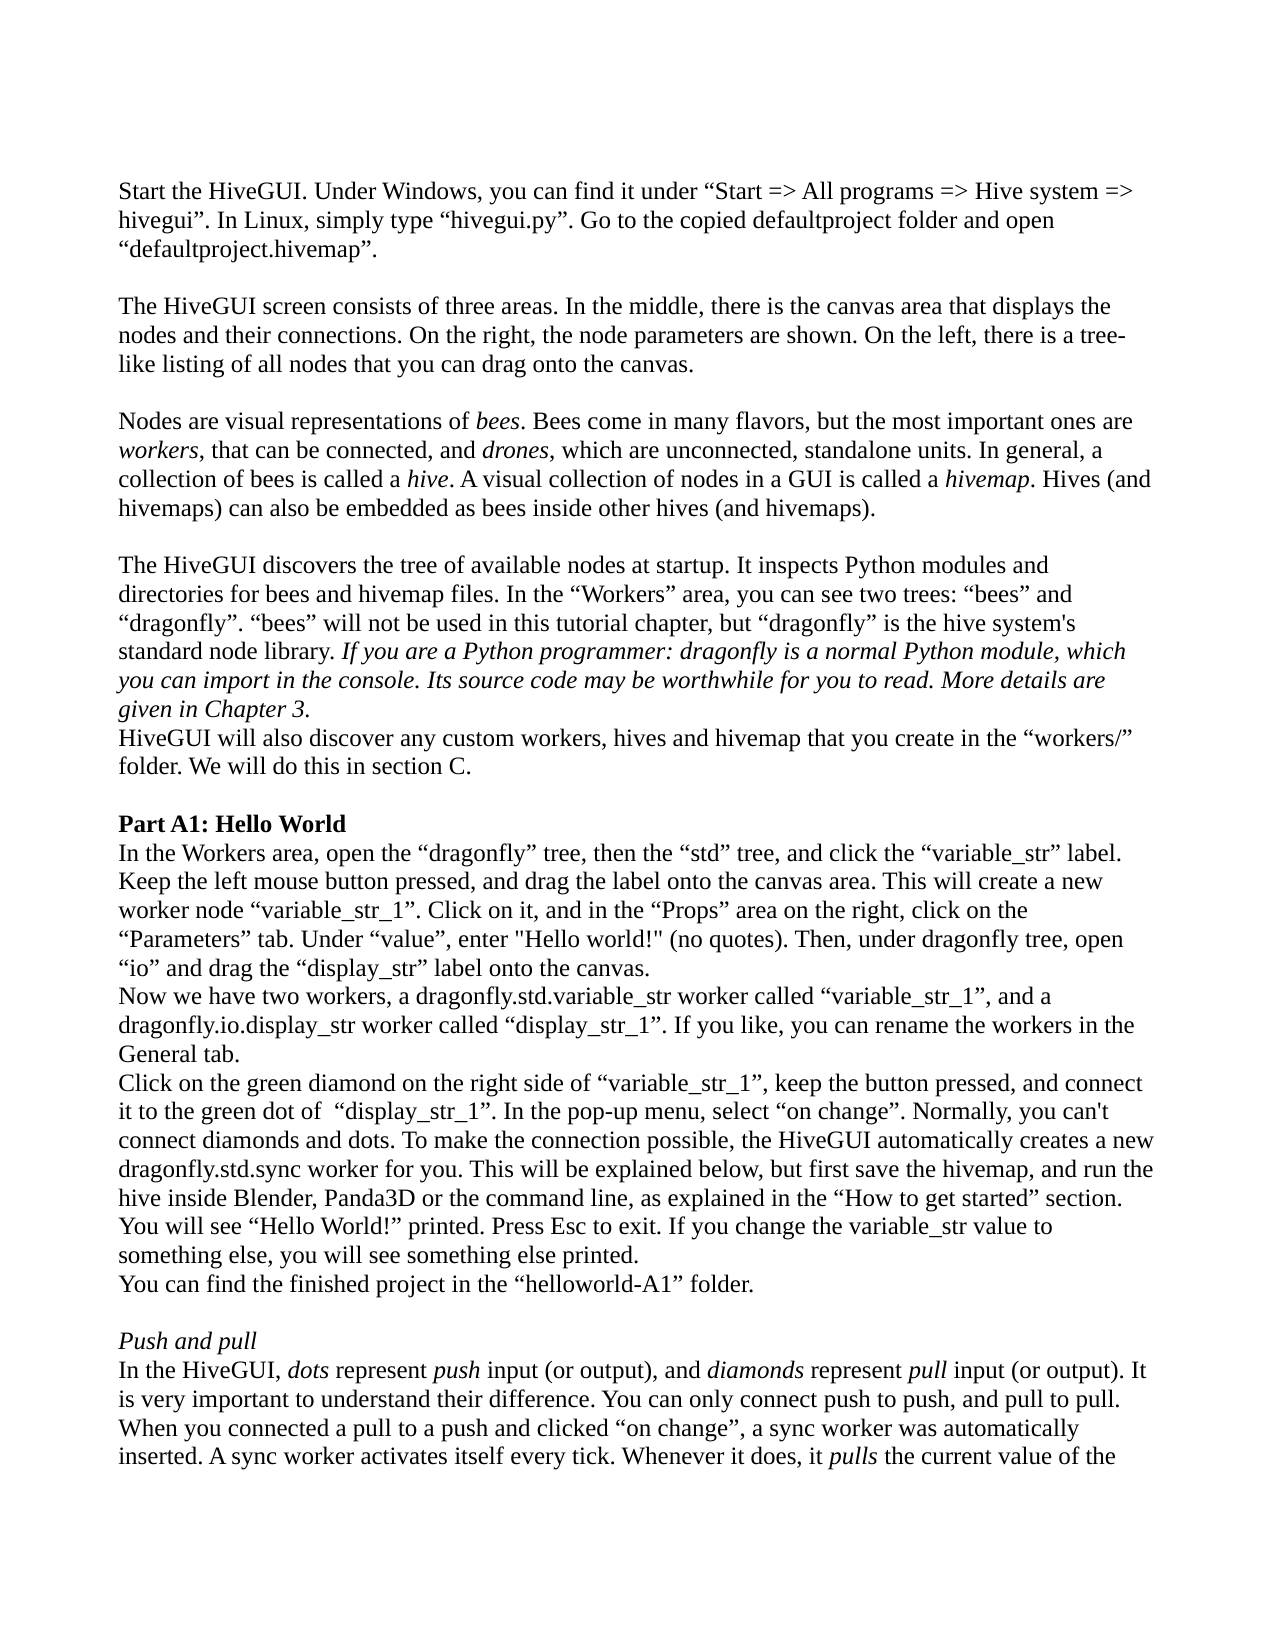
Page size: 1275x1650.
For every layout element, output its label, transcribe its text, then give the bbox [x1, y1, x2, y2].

text Nodes are visual representations of bees. Bees come in many flavors, but the most important ones are workers, that can be connected, and drones, which are unconnected, standalone units. In general, a collection of bees is called a hive. A visual collection of nodes in a GUI is called a hivemap. Hives (and hivemaps) can also be embedded as bees inside other hives (and hivemaps). [118, 406, 1157, 521]
text Now we have two workers, a dragonfly.std.variable_str worker called “variable_str_1”, and a dragonfly.io.display_str worker called “display_str_1”. If you like, you can rename the workers in the General tab. [118, 981, 1157, 1068]
text You can find the finished project in the “helloworld-A1” folder. [118, 1269, 1157, 1298]
text The HiveGUI discovers the tree of available nodes at startup. It inspects Python modules and directories for bees and hivemap files. In the “Workers” area, you can see two trees: “bees” and “dragonfly”. “bees” will not be used in this tutorial chapter, but “dragonfly” is the hive system's standard node library. If you are a Python programmer: dragonfly is a normal Python module, which you can import in the console. Its source code may be worthwhile for you to read. More details are given in Chapter 3. [118, 550, 1157, 723]
text In the HiveGUI, dots represent push input (or output), and diamonds represent pull input (or output). It is very important to understand their difference. You can only connect push to push, and pull to pull. When you connected a pull to a push and clicked “on change”, a sync worker was automatically inserted. A sync worker activates itself every tick. Whenever it does, it pulls the current value of the [118, 1355, 1157, 1470]
text Push and pull [118, 1326, 1157, 1355]
text Click on the green diamond on the right side of “variable_str_1”, keep the button pressed, and connect it to the green dot of “display_str_1”. In the pop-up menu, select “on change”. Normally, you can't connect diamonds and dots. To make the connection possible, the HiveGUI automatically creates a new dragonfly.std.sync worker for you. This will be explained below, but first save the hivemap, and run the hive inside Blender, Panda3D or the command line, as explained in the “How to get started” section. You will see “Hello World!” printed. Press Esc to exit. If you change the variable_str value to something else, you will see something else printed. [118, 1068, 1157, 1269]
text HiveGUI will also discover any custom workers, hives and hivemap that you create in the “workers/” folder. We will do this in section C. [118, 723, 1157, 780]
text Part A1: Hello World [118, 809, 1157, 838]
text Start the HiveGUI. Under Windows, you can find it under “Start => All programs => Hive system => hivegui”. In Linux, simply type “hivegui.py”. Go to the copied defaultproject folder and open “defaultproject.hivemap”. [118, 176, 1157, 263]
text The HiveGUI screen consists of three areas. In the middle, there is the canvas area that displays the nodes and their connections. On the right, the node parameters are shown. On the left, there is a tree-like listing of all nodes that you can drag onto the canvas. [118, 291, 1157, 378]
text In the Workers area, open the “dragonfly” tree, then the “std” tree, and click the “variable_str” label. Keep the left mouse button pressed, and drag the label onto the canvas area. This will create a new worker node “variable_str_1”. Click on it, and in the “Props” area on the right, click on the “Parameters” tab. Under “value”, enter "Hello world!" (no quotes). Then, under dragonfly tree, open “io” and drag the “display_str” label onto the canvas. [118, 838, 1157, 981]
